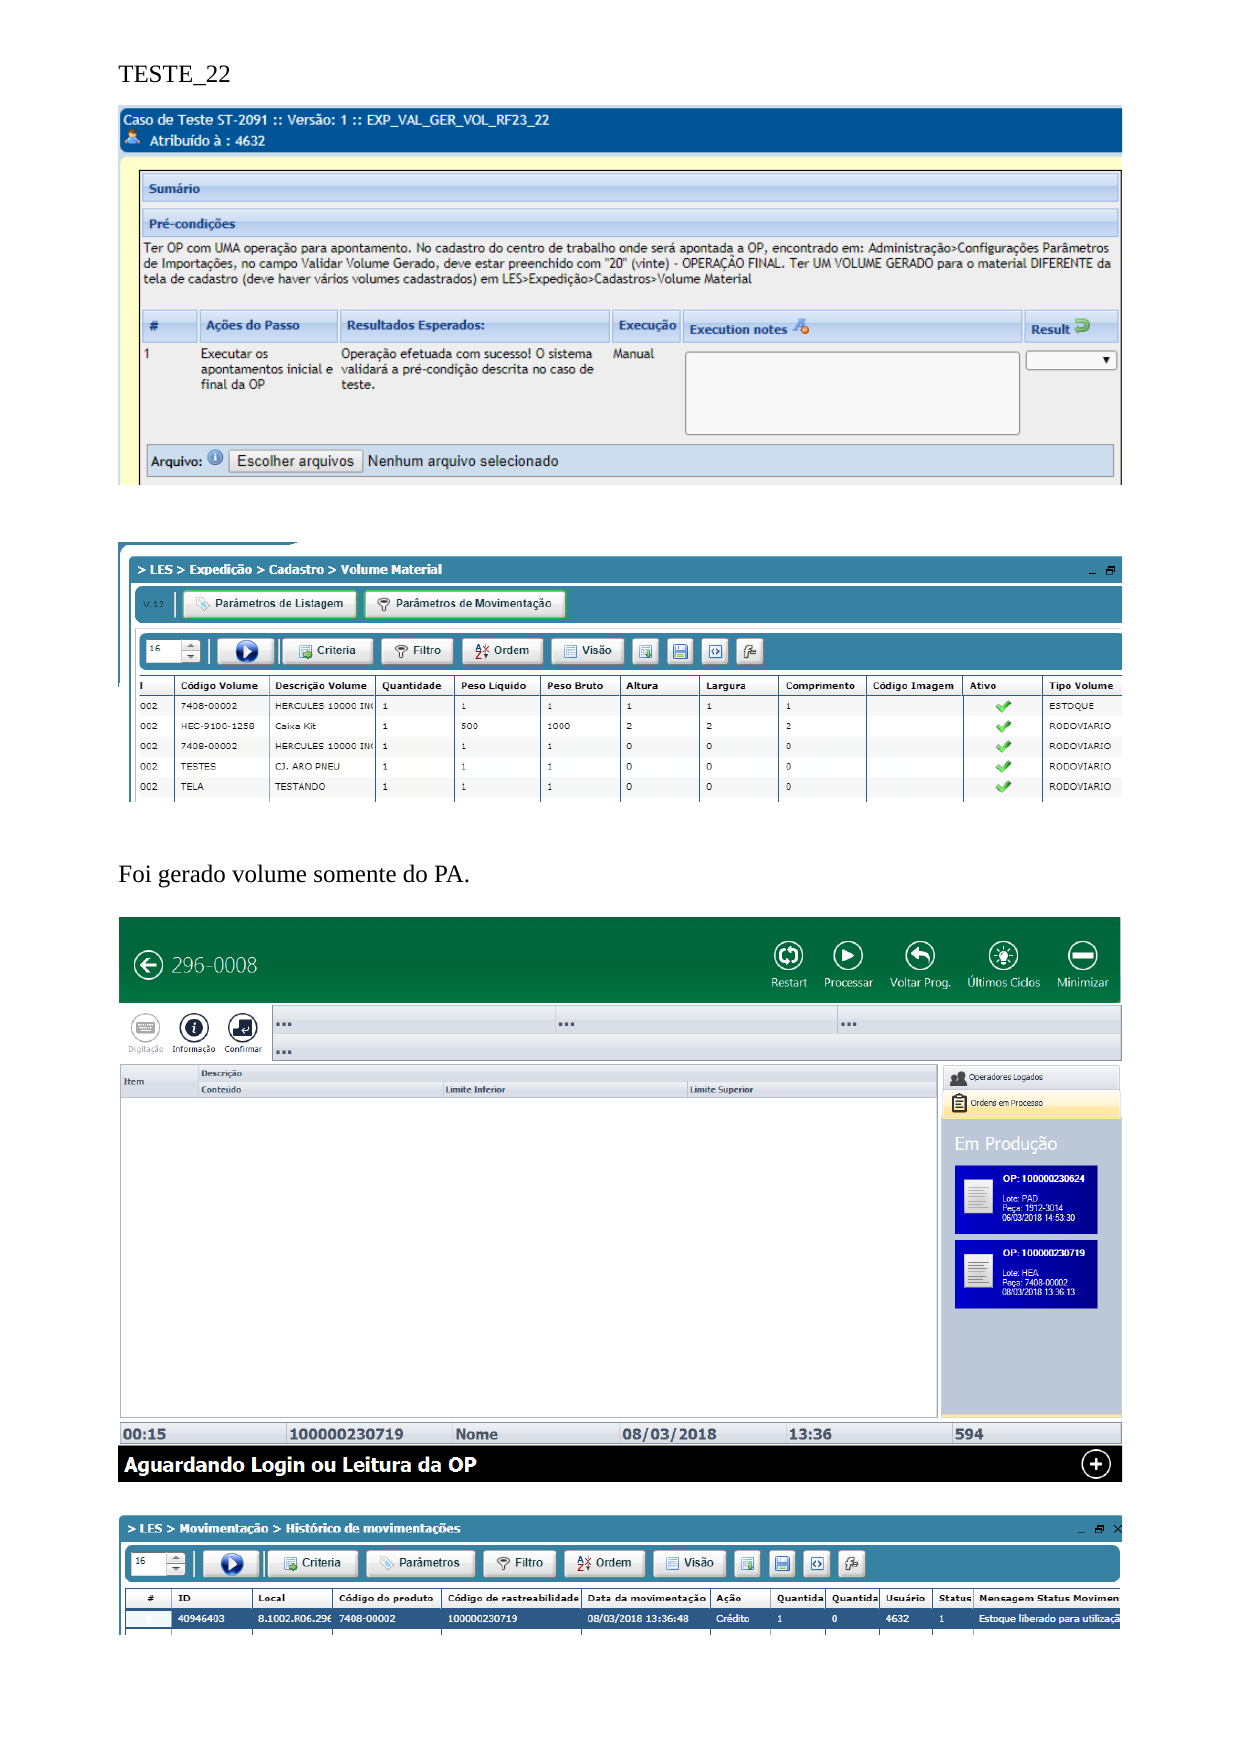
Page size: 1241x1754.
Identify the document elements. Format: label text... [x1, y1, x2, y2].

picture [118, 917, 1123, 1482]
text Foi gerado volume somente do PA. [118, 859, 1122, 888]
text TESTE_22 [118, 59, 1122, 88]
picture [118, 1510, 1123, 1635]
picture [118, 542, 1123, 802]
